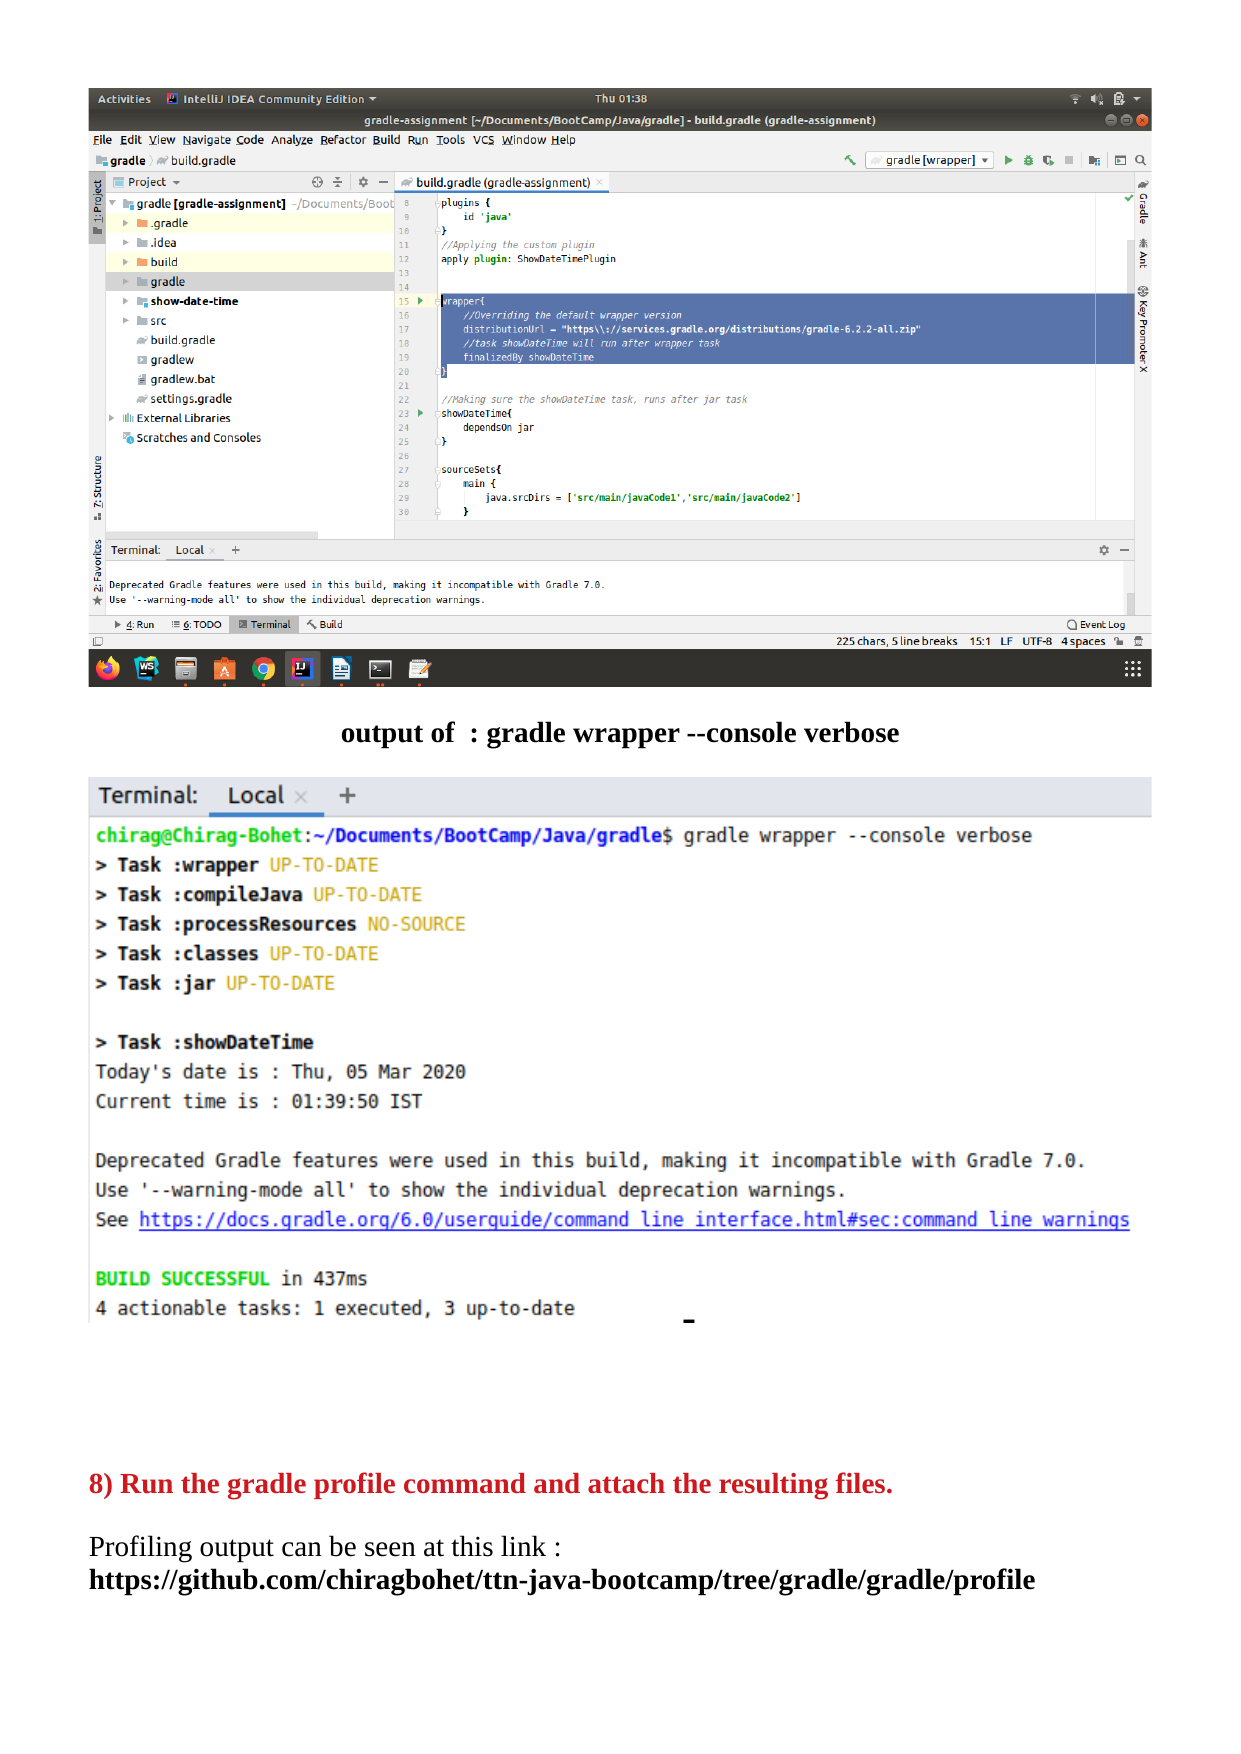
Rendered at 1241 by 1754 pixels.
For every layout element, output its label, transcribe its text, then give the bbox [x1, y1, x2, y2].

text https://github.com/chiragbohet/ttn-java-bootcamp/tree/gradle/gradle/profile [88, 1562, 1152, 1596]
text 8) Run the gradle profile command and attach the resulting files. [88, 1467, 1152, 1500]
text output of : gradle wrapper --console verbose [88, 715, 1152, 748]
picture [88, 777, 1152, 1323]
text Profiling output can be seen at this link : [88, 1529, 1152, 1562]
picture [88, 88, 1152, 687]
